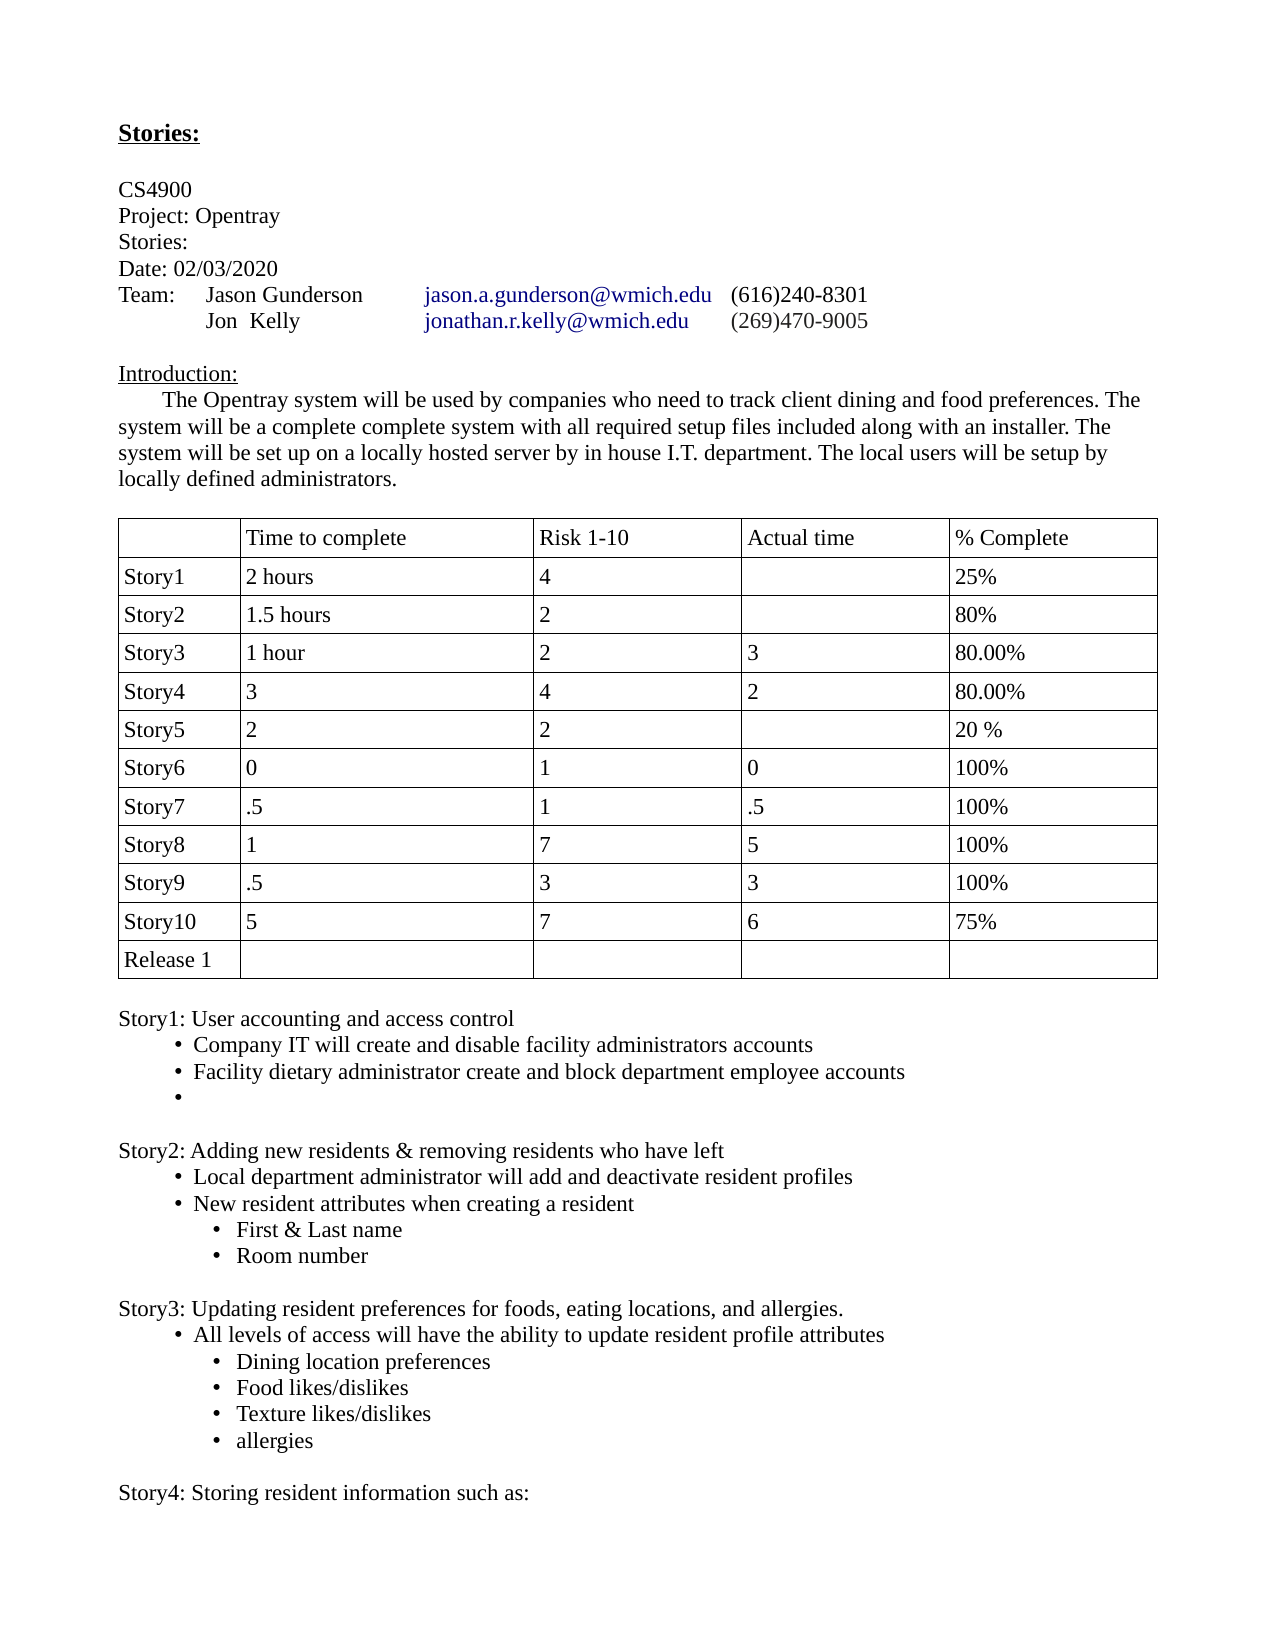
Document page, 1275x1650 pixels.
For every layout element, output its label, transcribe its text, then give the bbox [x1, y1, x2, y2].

list All levels of access will have the ability to update resident profile attributes [174, 1321, 1157, 1348]
table_cell 3 [534, 864, 741, 902]
text Team: Jason Gunderson jason.a.gunderson@wmich.edu (616)240-8301 [118, 281, 1157, 307]
table_cell 20 % [950, 711, 1157, 748]
list First & Last name [213, 1216, 1157, 1242]
table_cell Story1 [119, 558, 240, 595]
text Jon Kelly jonathan.r.kelly@wmich.edu (269)470-9005 [118, 307, 1157, 334]
table_cell 5 [742, 826, 949, 863]
table_cell 6 [742, 903, 949, 940]
table_cell Release 1 [119, 941, 240, 978]
table_cell 80.00% [950, 673, 1157, 710]
table_cell Story3 [119, 634, 240, 672]
table_cell 2 [534, 596, 741, 633]
table_cell [742, 941, 949, 978]
table_cell Story2 [119, 596, 240, 633]
list Facility dietary administrator create and block department employee accounts [174, 1058, 1157, 1084]
text Project: Opentray [118, 202, 1157, 228]
table_cell 2 [241, 711, 533, 748]
list Food likes/dislikes [213, 1374, 1157, 1400]
table_cell .5 [241, 788, 533, 825]
text Date: 02/03/2020 [118, 255, 1157, 281]
table_cell Story9 [119, 864, 240, 902]
table_cell [742, 596, 949, 633]
list New resident attributes when creating a resident [174, 1189, 1157, 1216]
list Local department administrator will add and deactivate resident profiles [174, 1163, 1157, 1189]
table_cell 0 [742, 749, 949, 787]
table_cell 100% [950, 749, 1157, 787]
table_cell 5 [241, 903, 533, 940]
table_cell Story6 [119, 749, 240, 787]
table_cell 0 [241, 749, 533, 787]
table_cell 4 [534, 673, 741, 710]
text Story1: User accounting and access control [118, 1005, 1157, 1031]
table_cell 1 [534, 788, 741, 825]
table_cell 75% [950, 903, 1157, 940]
table_cell 2 [742, 673, 949, 710]
table_cell [742, 711, 949, 748]
table_header Actual time [742, 519, 949, 557]
text CS4900 [118, 176, 1157, 202]
table_header Time to complete [241, 519, 533, 557]
table_cell 1 hour [241, 634, 533, 672]
table_cell Story7 [119, 788, 240, 825]
table_cell Story8 [119, 826, 240, 863]
table_cell 3 [742, 864, 949, 902]
text Stories: [118, 228, 1157, 255]
table_cell 80% [950, 596, 1157, 633]
table_cell 100% [950, 788, 1157, 825]
table_cell 1 [241, 826, 533, 863]
table_cell 2 hours [241, 558, 533, 595]
table_cell [241, 941, 533, 978]
table_cell 100% [950, 826, 1157, 863]
table_header [119, 519, 240, 557]
list Dining location preferences [213, 1348, 1157, 1374]
table_cell Story4 [119, 673, 240, 710]
text Story2: Adding new residents & removing residents who have left [118, 1137, 1157, 1163]
text Story3: Updating resident preferences for foods, eating locations, and allergies. [118, 1295, 1157, 1321]
list allergies [213, 1427, 1157, 1453]
table_cell 1.5 hours [241, 596, 533, 633]
table_cell [742, 558, 949, 595]
table_cell 2 [534, 634, 741, 672]
text Stories: [118, 118, 1157, 147]
table_header % Complete [950, 519, 1157, 557]
table_cell 100% [950, 864, 1157, 902]
table_cell 3 [241, 673, 533, 710]
table_cell 80.00% [950, 634, 1157, 672]
list Texture likes/dislikes [213, 1400, 1157, 1427]
table_cell 1 [534, 749, 741, 787]
table_cell .5 [241, 864, 533, 902]
table_cell 7 [534, 903, 741, 940]
table_cell 25% [950, 558, 1157, 595]
list Company IT will create and disable facility administrators accounts [174, 1031, 1157, 1058]
table_header Risk 1-10 [534, 519, 741, 557]
list Room number [213, 1242, 1157, 1269]
table_cell 3 [742, 634, 949, 672]
table_cell .5 [742, 788, 949, 825]
table_cell [534, 941, 741, 978]
table_cell [950, 941, 1157, 978]
table_cell 7 [534, 826, 741, 863]
text Story4: Storing resident information such as: [118, 1479, 1157, 1506]
table_cell Story10 [119, 903, 240, 940]
text Introduction: [118, 360, 1157, 386]
table_cell 4 [534, 558, 741, 595]
table_cell Story5 [119, 711, 240, 748]
text The Opentray system will be used by companies who need to track client dining and food preferences. The system will be a complete complete system with all required setup files included along with an installer. The system will be set up on a locally hosted server by in house I.T. department. The local users will be setup by locally defined administrators. [118, 386, 1157, 492]
table_cell 2 [534, 711, 741, 748]
